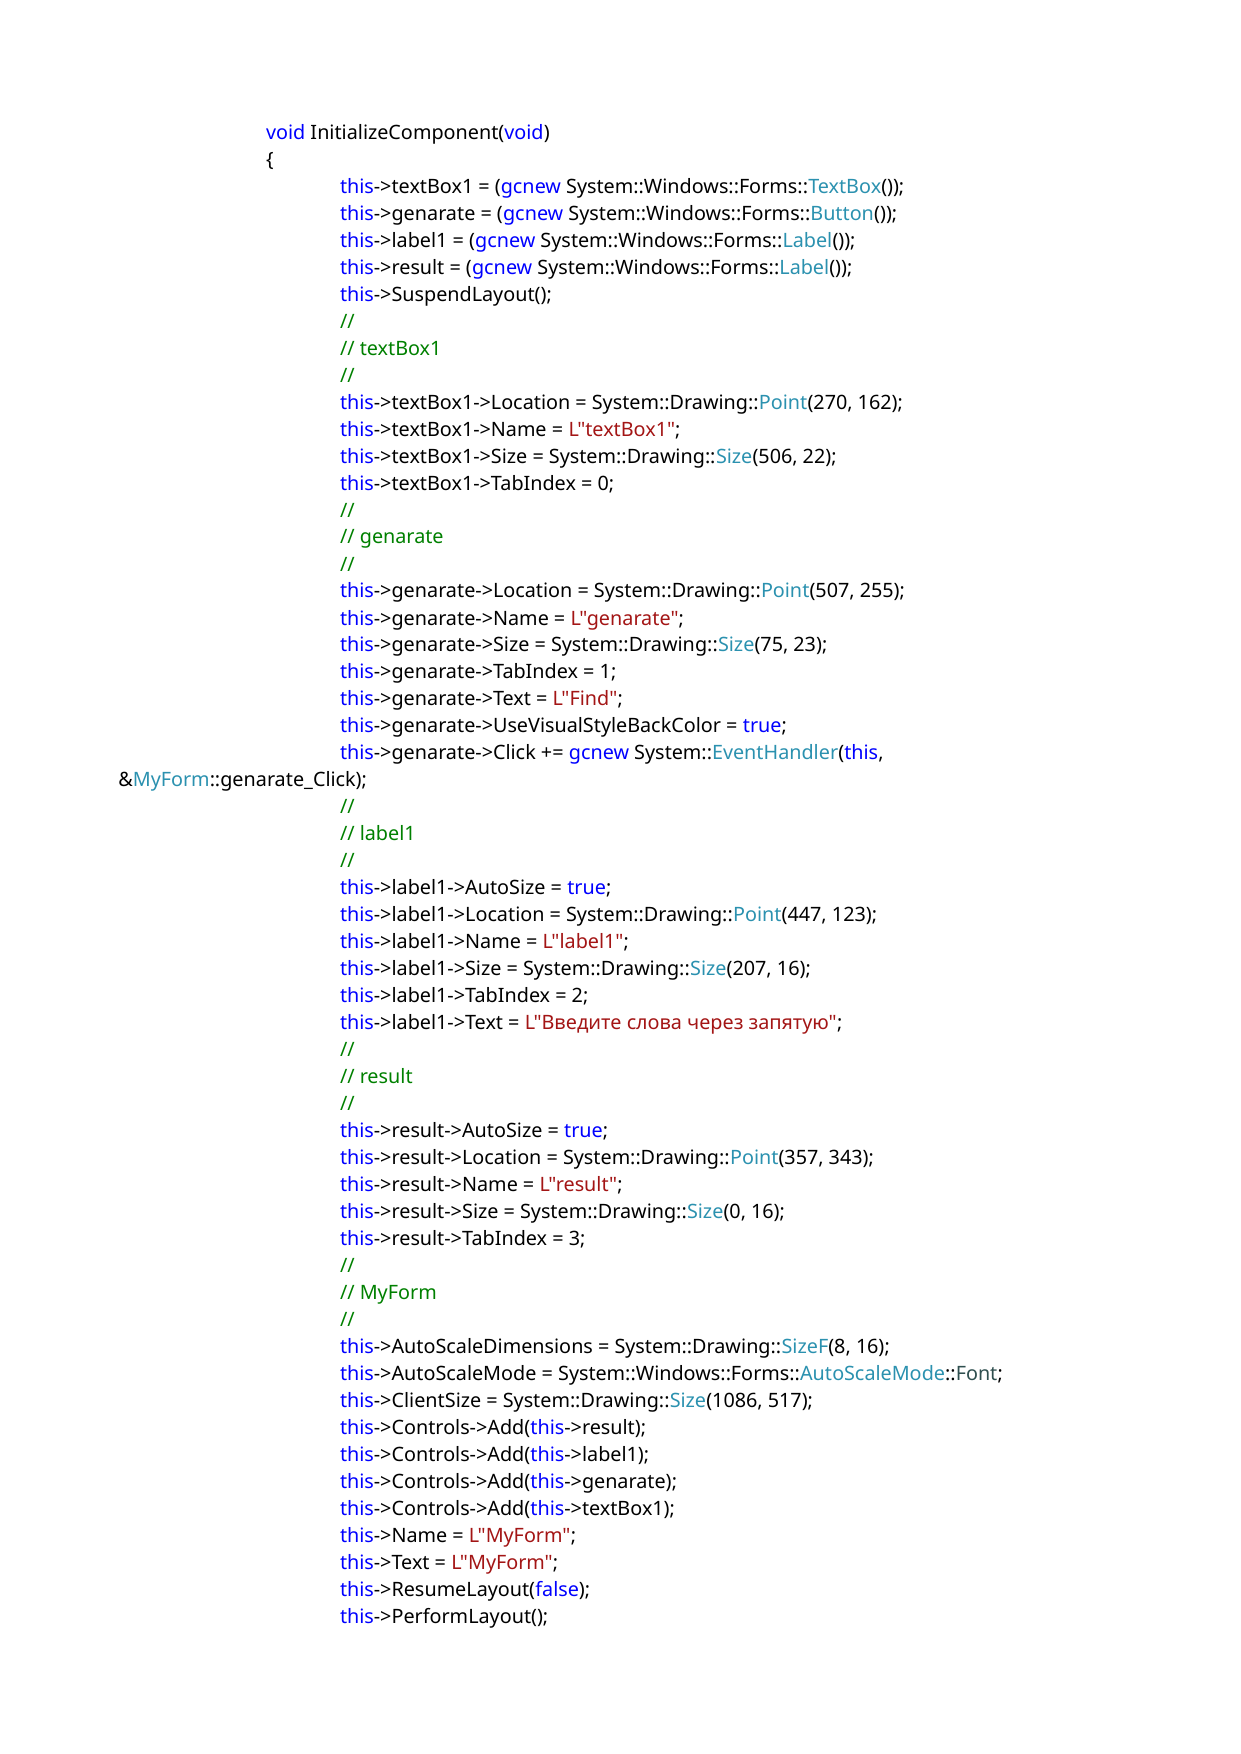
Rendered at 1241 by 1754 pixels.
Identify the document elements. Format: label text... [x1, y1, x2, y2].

text this->label1->Text = L"Введите слова через запятую"; [118, 1008, 1122, 1035]
text this->result->TabIndex = 3; [118, 1224, 1122, 1251]
text // result [118, 1062, 1122, 1089]
text this->textBox1->Location = System::Drawing::Point(270, 162); [118, 388, 1122, 415]
text this->AutoScaleMode = System::Windows::Forms::AutoScaleMode::Font; [118, 1359, 1122, 1386]
text void InitializeComponent(void) [118, 118, 1122, 145]
text this->label1->TabIndex = 2; [118, 981, 1122, 1008]
text // MyForm [118, 1278, 1122, 1305]
text this->Text = L"MyForm"; [118, 1548, 1122, 1575]
text // [118, 1305, 1122, 1332]
text this->textBox1->TabIndex = 0; [118, 469, 1122, 496]
text // [118, 550, 1122, 577]
text // [118, 307, 1122, 334]
text this->result->Name = L"result"; [118, 1170, 1122, 1197]
text // [118, 847, 1122, 873]
text this->SuspendLayout(); [118, 280, 1122, 307]
text this->textBox1->Name = L"textBox1"; [118, 415, 1122, 442]
text { [118, 145, 1122, 172]
text this->label1->Size = System::Drawing::Size(207, 16); [118, 954, 1122, 981]
text this->result->Size = System::Drawing::Size(0, 16); [118, 1197, 1122, 1224]
text // label1 [118, 819, 1122, 847]
text this->genarate = (gcnew System::Windows::Forms::Button()); [118, 199, 1122, 226]
text this->label1->Location = System::Drawing::Point(447, 123); [118, 901, 1122, 927]
text // [118, 1035, 1122, 1062]
text this->Name = L"MyForm"; [118, 1521, 1122, 1548]
text this->genarate->Name = L"genarate"; [118, 604, 1122, 631]
text // [118, 1251, 1122, 1278]
text // [118, 496, 1122, 523]
text this->ClientSize = System::Drawing::Size(1086, 517); [118, 1386, 1122, 1413]
text this->label1->Name = L"label1"; [118, 927, 1122, 954]
text this->textBox1 = (gcnew System::Windows::Forms::TextBox()); [118, 172, 1122, 199]
text this->result->Location = System::Drawing::Point(357, 343); [118, 1143, 1122, 1170]
text this->textBox1->Size = System::Drawing::Size(506, 22); [118, 442, 1122, 469]
text this->Controls->Add(this->label1); [118, 1440, 1122, 1467]
text // [118, 361, 1122, 388]
text // [118, 1089, 1122, 1116]
text this->Controls->Add(this->result); [118, 1413, 1122, 1440]
text this->genarate->Text = L"Find"; [118, 685, 1122, 712]
text this->genarate->Location = System::Drawing::Point(507, 255); [118, 577, 1122, 604]
text this->Controls->Add(this->genarate); [118, 1467, 1122, 1494]
text this->AutoScaleDimensions = System::Drawing::SizeF(8, 16); [118, 1332, 1122, 1359]
text this->label1 = (gcnew System::Windows::Forms::Label()); [118, 226, 1122, 253]
text this->PerformLayout(); [118, 1602, 1122, 1629]
text this->genarate->UseVisualStyleBackColor = true; [118, 712, 1122, 739]
text // [118, 793, 1122, 819]
text this->genarate->Size = System::Drawing::Size(75, 23); [118, 631, 1122, 658]
text this->result->AutoSize = true; [118, 1116, 1122, 1143]
text this->result = (gcnew System::Windows::Forms::Label()); [118, 253, 1122, 280]
text // textBox1 [118, 334, 1122, 361]
text this->label1->AutoSize = true; [118, 873, 1122, 901]
text this->ResumeLayout(false); [118, 1575, 1122, 1602]
text this->Controls->Add(this->textBox1); [118, 1494, 1122, 1521]
text this->genarate->Click += gcnew System::EventHandler(this, &MyForm::genarate_Click); [118, 739, 1122, 793]
text // genarate [118, 523, 1122, 550]
text this->genarate->TabIndex = 1; [118, 658, 1122, 685]
